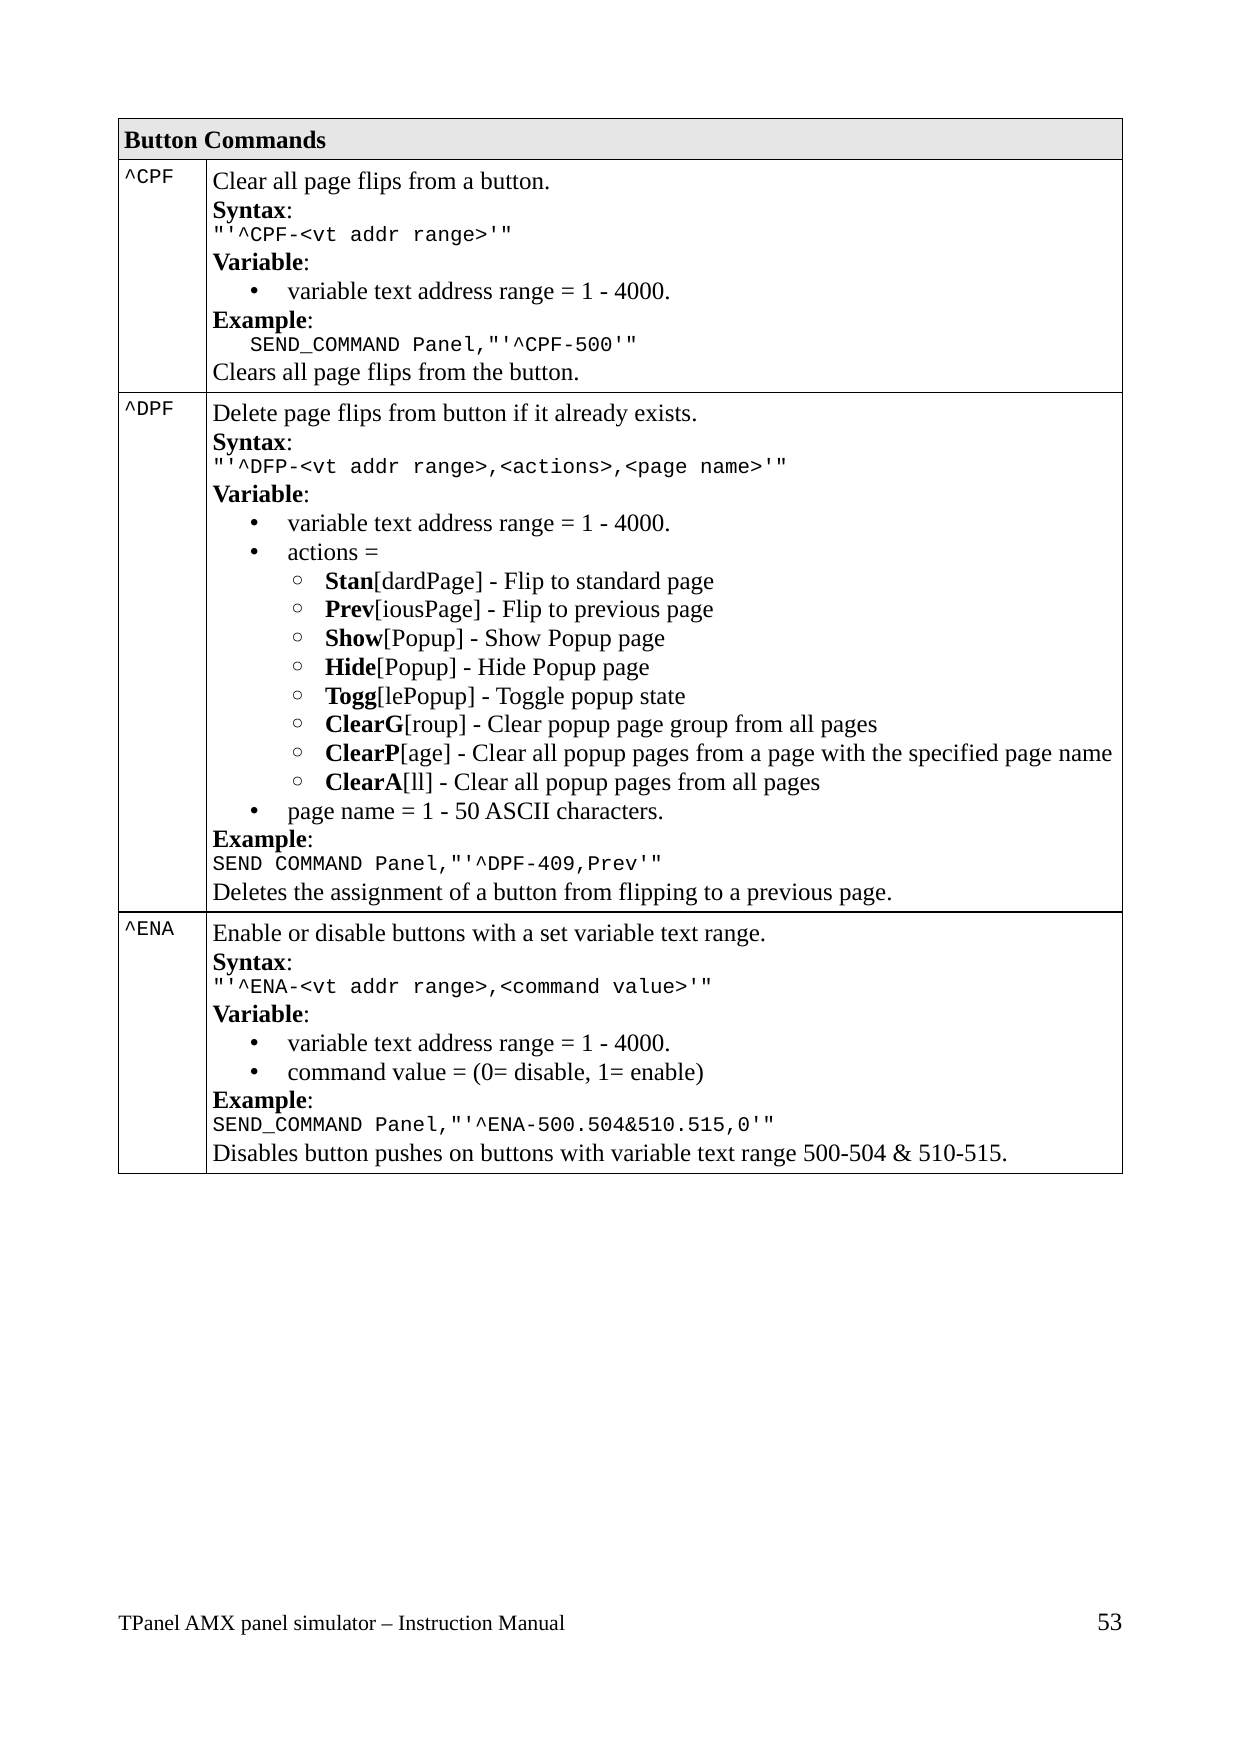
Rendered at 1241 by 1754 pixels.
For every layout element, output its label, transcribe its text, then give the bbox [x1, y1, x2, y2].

table_cell Enable or disable buttons with a set variable text range. Syntax: "'^ENA-<vt addr range>,<command value>'" Variable: variable text address range = 1 - 4000. command value = (0= disable, 1= enable) Example: SEND_COMMAND Panel,"'^ENA-500.504&510.515,0'" Disables button pushes on buttons with variable text range 500-504 & 510-515. [207, 913, 1122, 1172]
table_cell ^ENA [119, 913, 206, 1172]
table_cell ^DPF [119, 393, 206, 911]
table_cell Clear all page flips from a button. Syntax: "'^CPF-<vt addr range>'" Variable: variable text address range = 1 - 4000. Example: SEND_COMMAND Panel,"'^CPF-500'" Clears all page flips from the button. [207, 160, 1122, 392]
table_cell Delete page flips from button if it already exists. Syntax: "'^DFP-<vt addr range>,<actions>,<page name>'" Variable: variable text address range = 1 - 4000. actions = Stan[dardPage] - Flip to standard page Prev[iousPage] - Flip to previous page Show[Popup] - Show Popup page Hide[Popup] - Hide Popup page Togg[lePopup] - Toggle popup state ClearG[roup] - Clear popup page group from all pages ClearP[age] - Clear all popup pages from a page with the specified page name ClearA[ll] - Clear all popup pages from all pages page name = 1 - 50 ASCII characters. Example: SEND COMMAND Panel,"'^DPF-409,Prev'" Deletes the assignment of a button from flipping to a previous page. [207, 393, 1122, 911]
table_header Button Commands [119, 119, 1122, 159]
table_cell ^CPF [119, 160, 206, 392]
